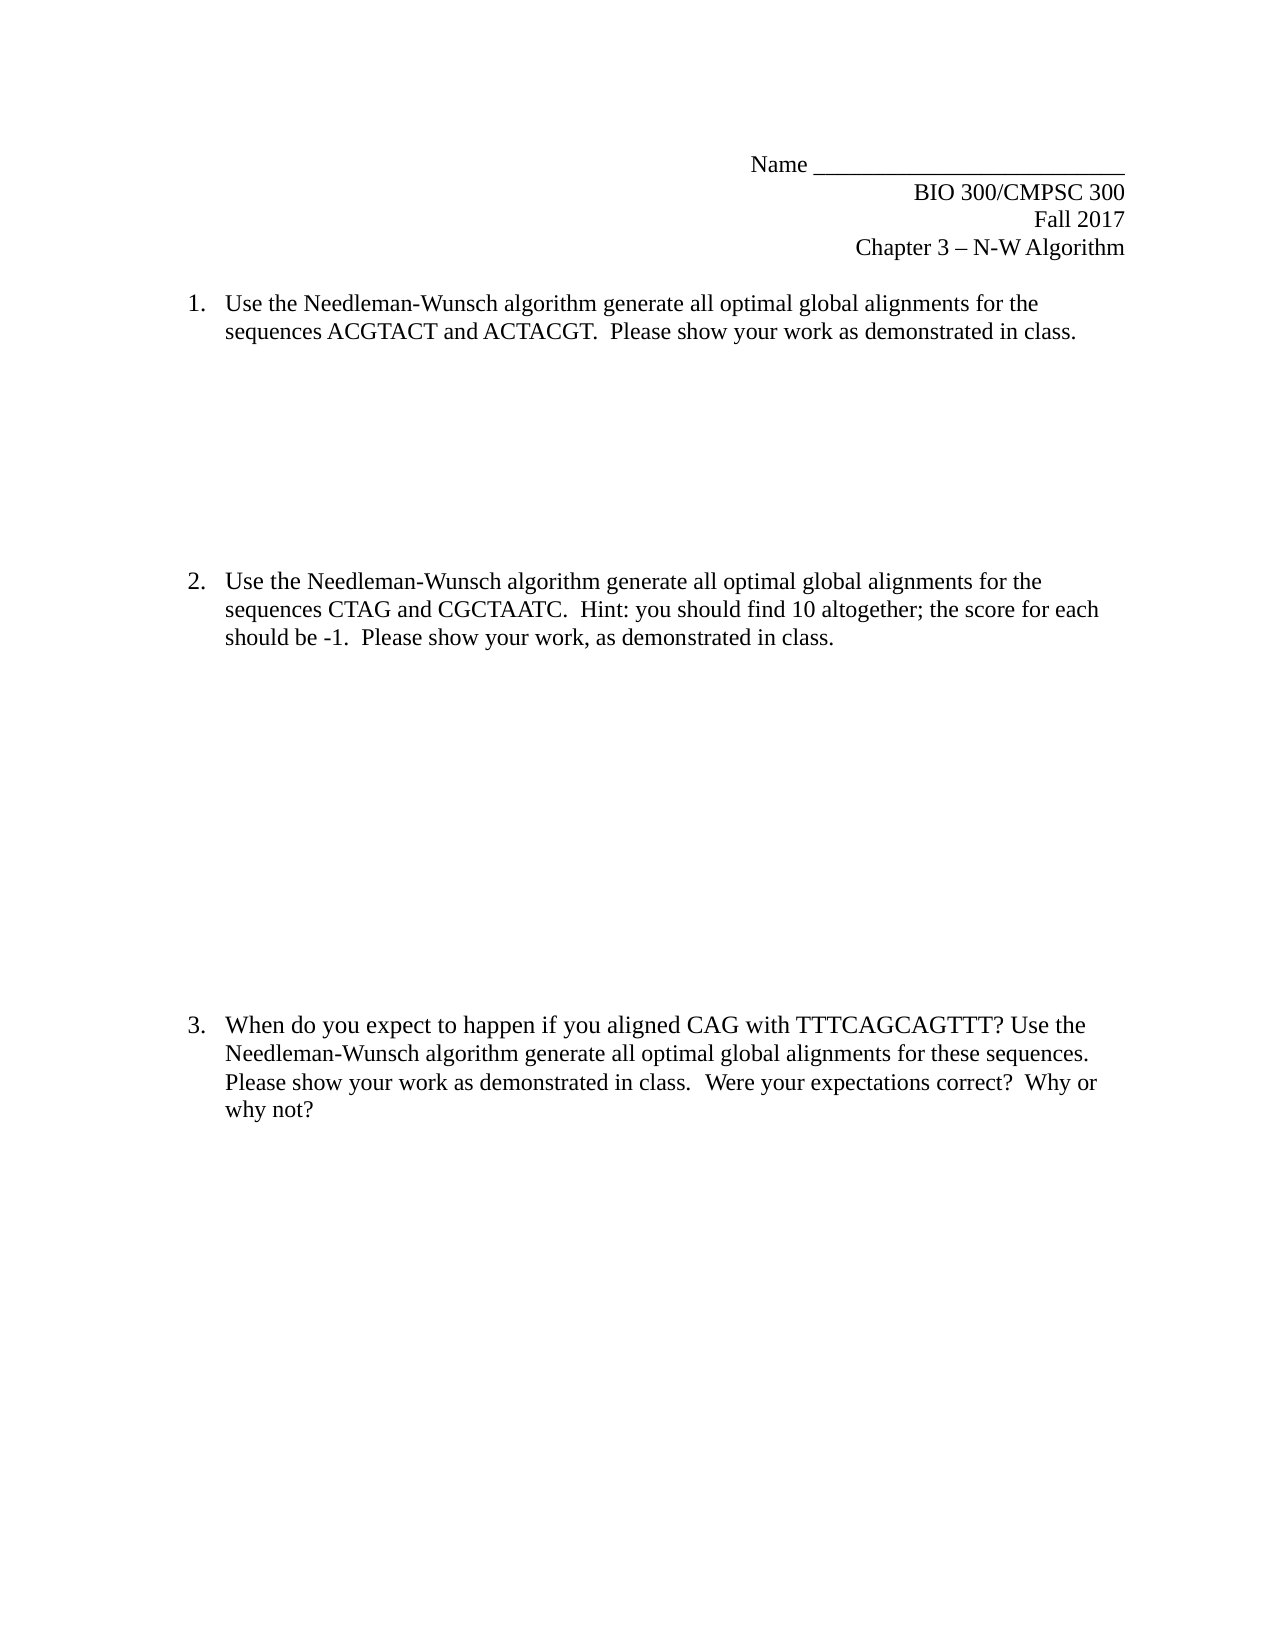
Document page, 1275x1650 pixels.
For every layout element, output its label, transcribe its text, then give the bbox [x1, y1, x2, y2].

text Chapter 3 – N-W Algorithm [150, 233, 1125, 260]
list When do you expect to happen if you aligned CAG with TTTCAGCAGTTT? Use the Needleman-Wunsch algorithm generate all optimal global alignments for these sequences. Please show your work as demonstrated in class. Were your expectations correct? Why or why not? [187, 1010, 1125, 1123]
list Use the Needleman-Wunsch algorithm generate all optimal global alignments for the sequences ACGTACT and ACTACGT. Please show your work as demonstrated in class. [187, 288, 1125, 344]
text Name __________________________ [150, 150, 1125, 178]
list Use the Needleman-Wunsch algorithm generate all optimal global alignments for the sequences CTAG and CGCTAATC. Hint: you should find 10 altogether; the score for each should be -1. Please show your work, as demonstrated in class. [187, 566, 1125, 650]
text BIO 300/CMPSC 300 [150, 178, 1125, 205]
text Fall 2017 [150, 205, 1125, 233]
